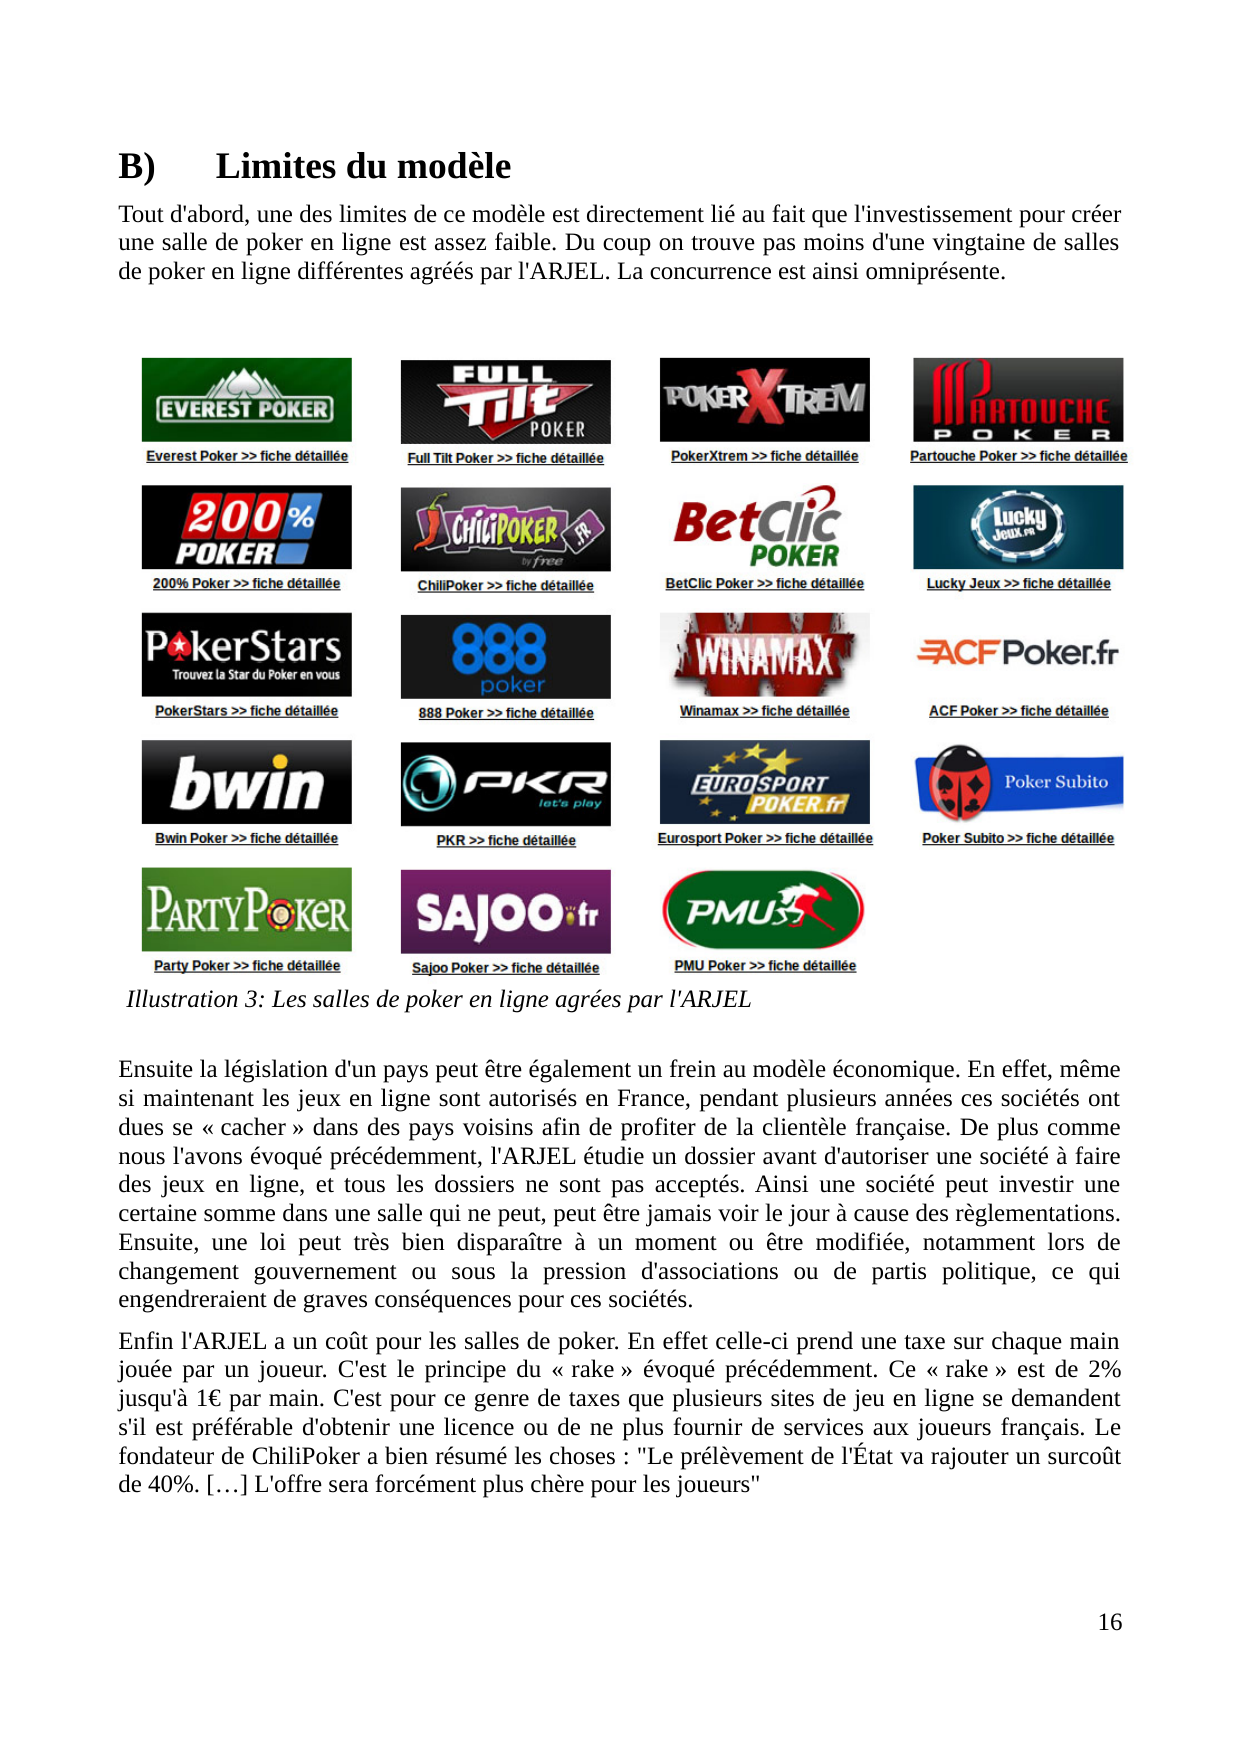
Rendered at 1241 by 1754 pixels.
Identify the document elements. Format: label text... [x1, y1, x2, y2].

text Enfin l'ARJEL a un coût pour les salles de poker. En effet celle-ci prend une taxe sur chaque main jouée par un joueur. C'est le principe du « rake » évoqué précédemment. Ce « rake » est de 2% jusqu'à 1€ par main. C'est pour ce genre de taxes que plusieurs sites de jeu en ligne se demandent s'il est préférable d'obtenir une licence ou de ne plus fournir de services aux joueurs français. Le fondateur de ChiliPoker a bien résumé les choses : "Le prélèvement de l'État va rajouter un surcoût de 40%. […] L'offre sera forcément plus chère pour les joueurs" [118, 1326, 1122, 1498]
text Tout d'abord, une des limites de ce modèle est directement lié au fait que l'investissement pour créer une salle de poker en ligne est assez faible. Du coup on trouve pas moins d'une vingtaine de salles de poker en ligne différentes agréés par l'ARJEL. La concurrence est ainsi omniprésente. [118, 199, 1122, 285]
text Illustration 3: Les salles de poker en ligne agrées par l'ARJEL [126, 333, 1130, 1013]
text Ensuite la législation d'un pays peut être également un frein au modèle économique. En effet, même si maintenant les jeux en ligne sont autorisés en France, pendant plusieurs années ces sociétés ont dues se « cacher » dans des pays voisins afin de profiter de la clientèle française. De plus comme nous l'avons évoqué précédemment, l'ARJEL étudie un dossier avant d'autoriser une société à faire des jeux en ligne, et tous les dossiers ne sont pas acceptés. Ainsi une société peut investir une certaine somme dans une salle qui ne peut, peut être jamais voir le jour à cause des règlementations. Ensuite, une loi peut très bien disparaître à un moment ou être modifiée, notamment lors de changement gouvernement ou sous la pression d'associations ou de partis politique, ce qui engendreraient de graves conséquences pour ces sociétés. [118, 1054, 1122, 1313]
picture [133, 349, 1138, 985]
subtitle Limites du modèle [118, 143, 1122, 186]
